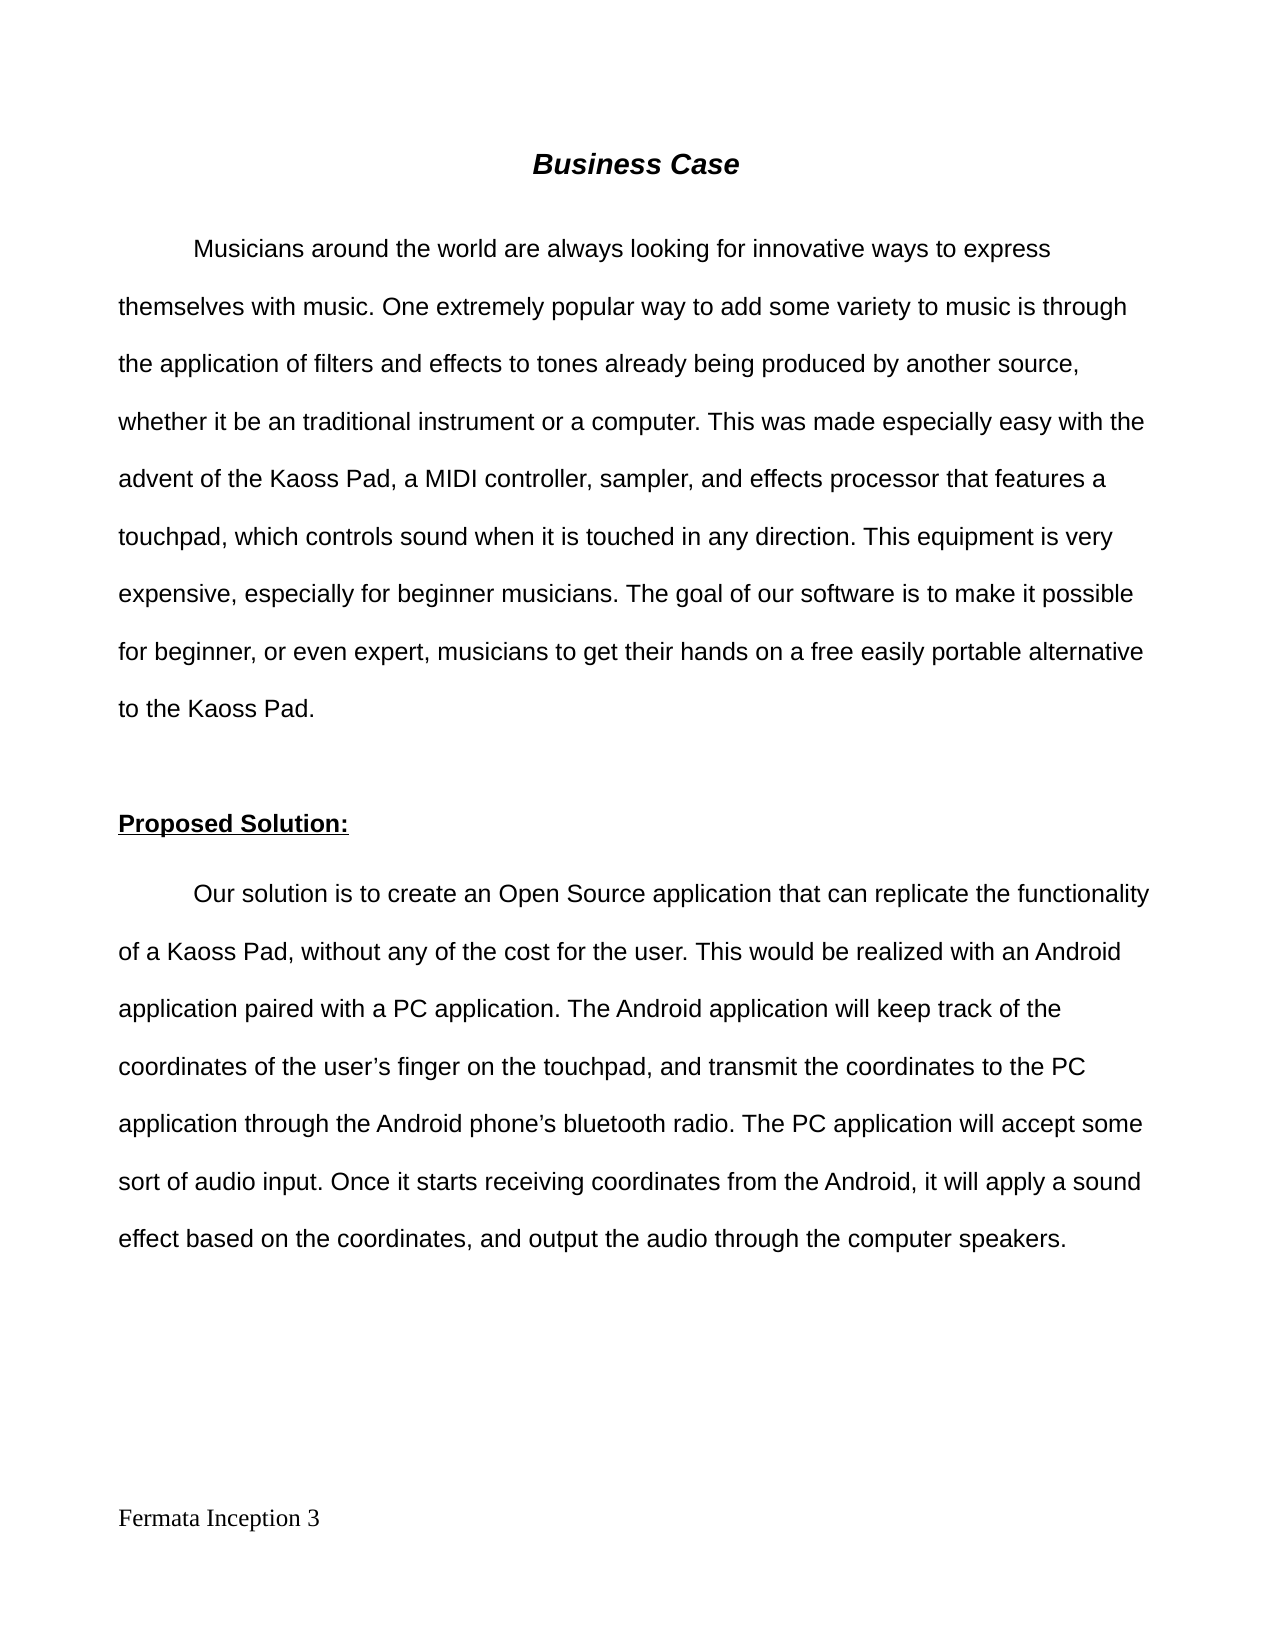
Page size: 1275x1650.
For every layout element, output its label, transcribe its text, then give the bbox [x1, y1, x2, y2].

text Musicians around the world are always looking for innovative ways to express themselves with music. One extremely popular way to add some variety to music is through the application of filters and effects to tones already being produced by another source, whether it be an traditional instrument or a computer. This was made especially easy with the advent of the Kaoss Pad, a MIDI controller, sampler, and effects processor that features a touchpad, which controls sound when it is touched in any direction. This equipment is very expensive, especially for beginner musicians. The goal of our software is to make it possible for beginner, or even expert, musicians to get their hands on a free easily portable alternative to the Kaoss Pad. [118, 234, 1157, 723]
text Proposed Solution: [118, 809, 1157, 838]
text Business Case [118, 118, 1157, 180]
text Our solution is to create an Open Source application that can replicate the functionality of a Kaoss Pad, without any of the cost for the user. This would be realized with an Android application paired with a PC application. The Android application will keep track of the coordinates of the user’s finger on the touchpad, and transmit the coordinates to the PC application through the Android phone’s bluetooth radio. The PC application will accept some sort of audio input. Once it starts receiving coordinates from the Android, it will apply a sound effect based on the coordinates, and output the audio through the computer speakers. [118, 879, 1157, 1253]
